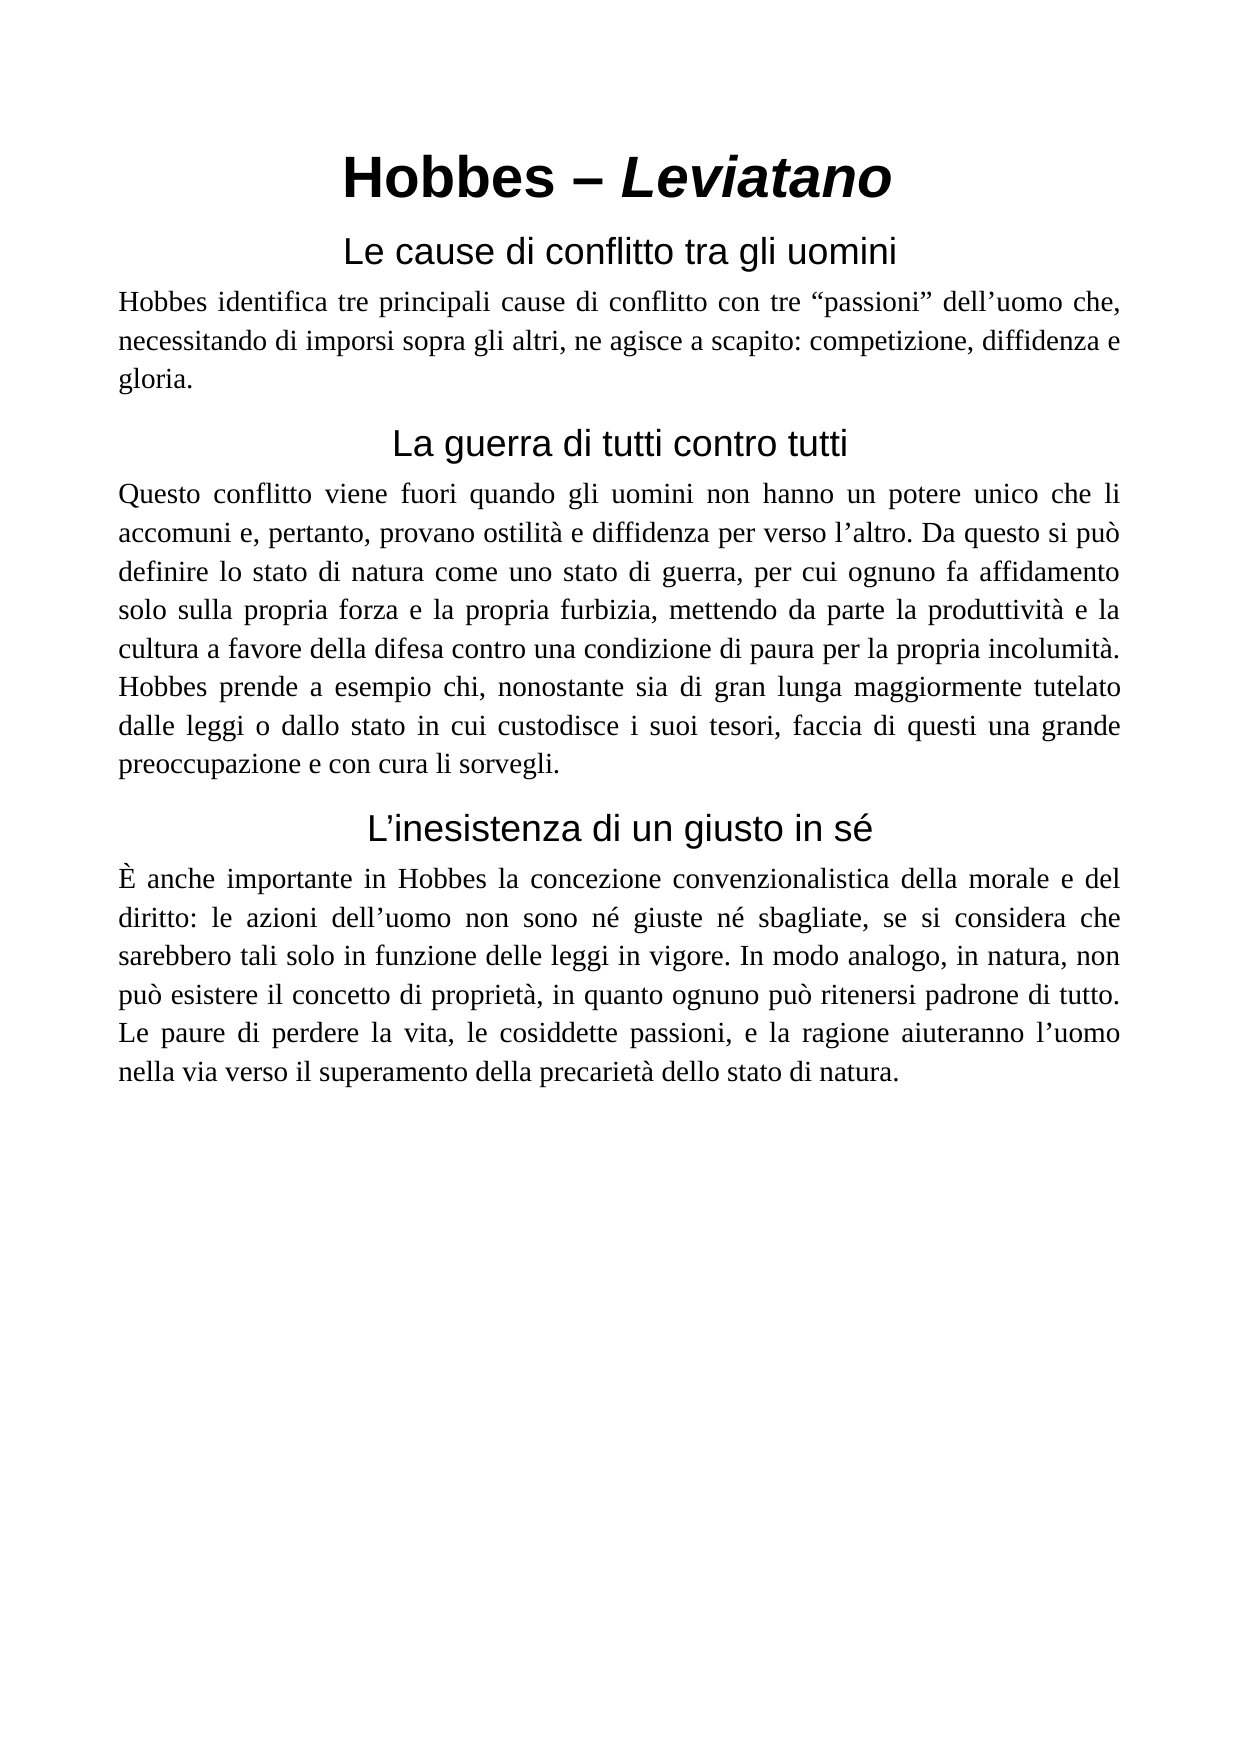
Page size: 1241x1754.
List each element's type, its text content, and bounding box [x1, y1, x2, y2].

subtitle L’inesistenza di un giusto in sé [118, 806, 1122, 849]
text Hobbes identifica tre principali cause di conflitto con tre “passioni” dell’uomo che, necessitando di imporsi sopra gli altri, ne agisce a scapito: competizione, diffidenza e gloria. [118, 284, 1122, 395]
text È anche importante in Hobbes la concezione convenzionalistica della morale e del diritto: le azioni dell’uomo non sono né giuste né sbagliate, se si considera che sarebbero tali solo in funzione delle leggi in vigore. In modo analogo, in natura, non può esistere il concetto di proprietà, in quanto ognuno può ritenersi padrone di tutto. Le paure di perdere la vita, le cosiddette passioni, e la ragione aiuteranno l’uomo nella via verso il superamento della precarietà dello stato di natura. [118, 861, 1122, 1088]
title Hobbes – Leviatano [118, 143, 1122, 210]
subtitle Le cause di conflitto tra gli uomini [118, 229, 1122, 272]
text Questo conflitto viene fuori quando gli uomini non hanno un potere unico che li accomuni e, pertanto, provano ostilità e diffidenza per verso l’altro. Da questo si può definire lo stato di natura come uno stato di guerra, per cui ognuno fa affidamento solo sulla propria forza e la propria furbizia, mettendo da parte la produttività e la cultura a favore della difesa contro una condizione di paura per la propria incolumità. Hobbes prende a esempio chi, nonostante sia di gran lunga maggiormente tutelato dalle leggi o dallo stato in cui custodisce i suoi tesori, faccia di questi una grande preoccupazione e con cura li sorvegli. [118, 477, 1122, 780]
subtitle La guerra di tutti contro tutti [118, 421, 1122, 464]
